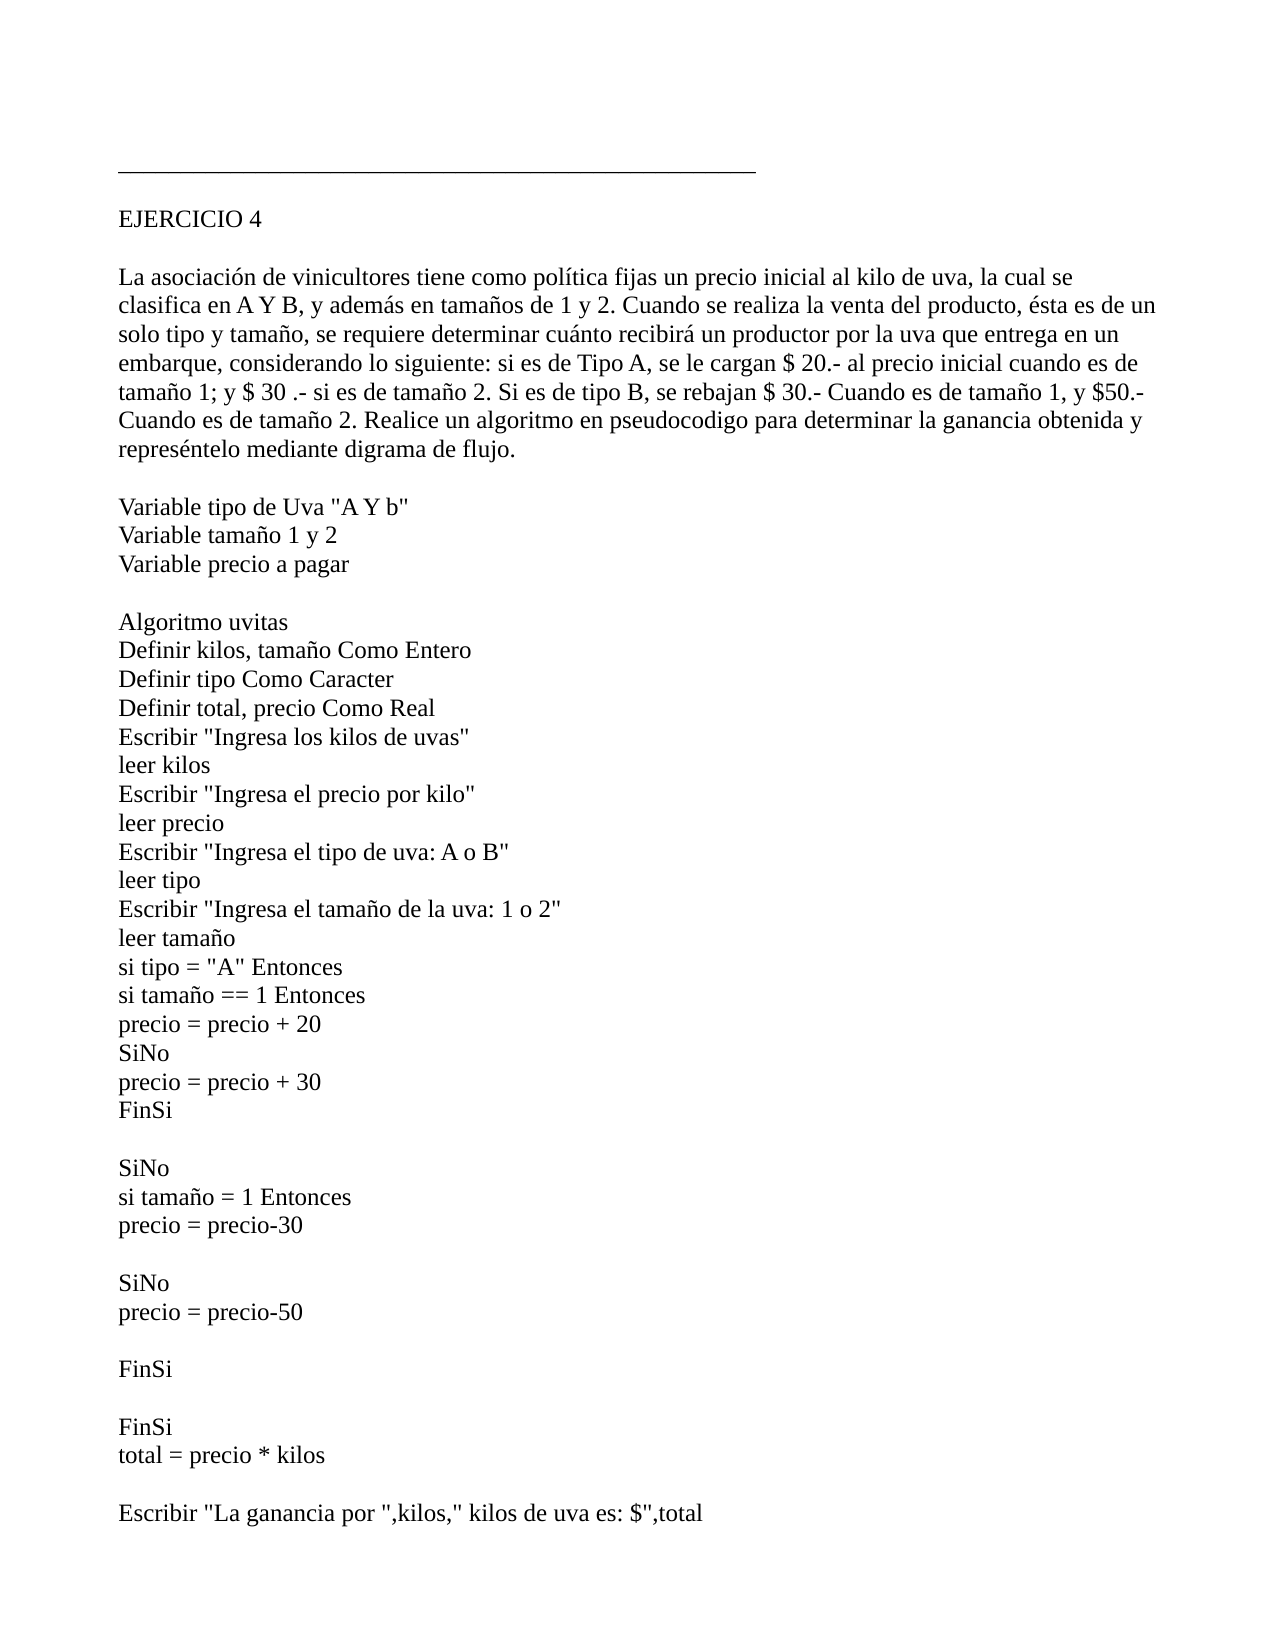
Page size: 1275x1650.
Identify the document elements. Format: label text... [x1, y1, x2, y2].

text Variable tipo de Uva "A Y b" [118, 492, 1157, 521]
text ___________________________________________________ [118, 147, 1157, 176]
text FinSi [118, 1412, 1157, 1441]
text SiNo [118, 1153, 1157, 1182]
text leer tamaño [118, 923, 1157, 952]
text si tipo = "A" Entonces [118, 952, 1157, 981]
text Variable tamaño 1 y 2 [118, 521, 1157, 549]
text leer tipo [118, 866, 1157, 894]
text leer precio [118, 808, 1157, 837]
text Escribir "Ingresa el precio por kilo" [118, 779, 1157, 808]
text FinSi [118, 1096, 1157, 1124]
text Definir total, precio Como Real [118, 693, 1157, 722]
text total = precio * kilos [118, 1441, 1157, 1469]
text SiNo [118, 1038, 1157, 1067]
text precio = precio-50 [118, 1297, 1157, 1326]
text EJERCICIO 4 [118, 204, 1157, 233]
text Definir tipo Como Caracter [118, 664, 1157, 693]
text Algoritmo uvitas [118, 607, 1157, 636]
text Escribir "Ingresa los kilos de uvas" [118, 722, 1157, 751]
text Escribir "La ganancia por ",kilos," kilos de uva es: $",total [118, 1498, 1157, 1527]
text La asociación de vinicultores tiene como política fijas un precio inicial al kilo de uva, la cual se clasifica en A Y B, y además en tamaños de 1 y 2. Cuando se realiza la venta del producto, ésta es de un solo tipo y tamaño, se requiere determinar cuánto recibirá un productor por la uva que entrega en un embarque, considerando lo siguiente: si es de Tipo A, se le cargan $ 20.- al precio inicial cuando es de tamaño 1; y $ 30 .- si es de tamaño 2. Si es de tipo B, se rebajan $ 30.- Cuando es de tamaño 1, y $50.- Cuando es de tamaño 2. Realice un algoritmo en pseudocodigo para determinar la ganancia obtenida y represéntelo mediante digrama de flujo. [118, 262, 1157, 463]
text precio = precio + 30 [118, 1067, 1157, 1096]
text precio = precio-30 [118, 1211, 1157, 1239]
text FinSi [118, 1354, 1157, 1383]
text leer kilos [118, 751, 1157, 779]
text precio = precio + 20 [118, 1009, 1157, 1038]
text si tamaño = 1 Entonces [118, 1182, 1157, 1211]
text SiNo [118, 1268, 1157, 1297]
text Escribir "Ingresa el tipo de uva: A o B" [118, 837, 1157, 866]
text Escribir "Ingresa el tamaño de la uva: 1 o 2" [118, 894, 1157, 923]
text si tamaño == 1 Entonces [118, 981, 1157, 1009]
text Variable precio a pagar [118, 549, 1157, 578]
text Definir kilos, tamaño Como Entero [118, 636, 1157, 664]
